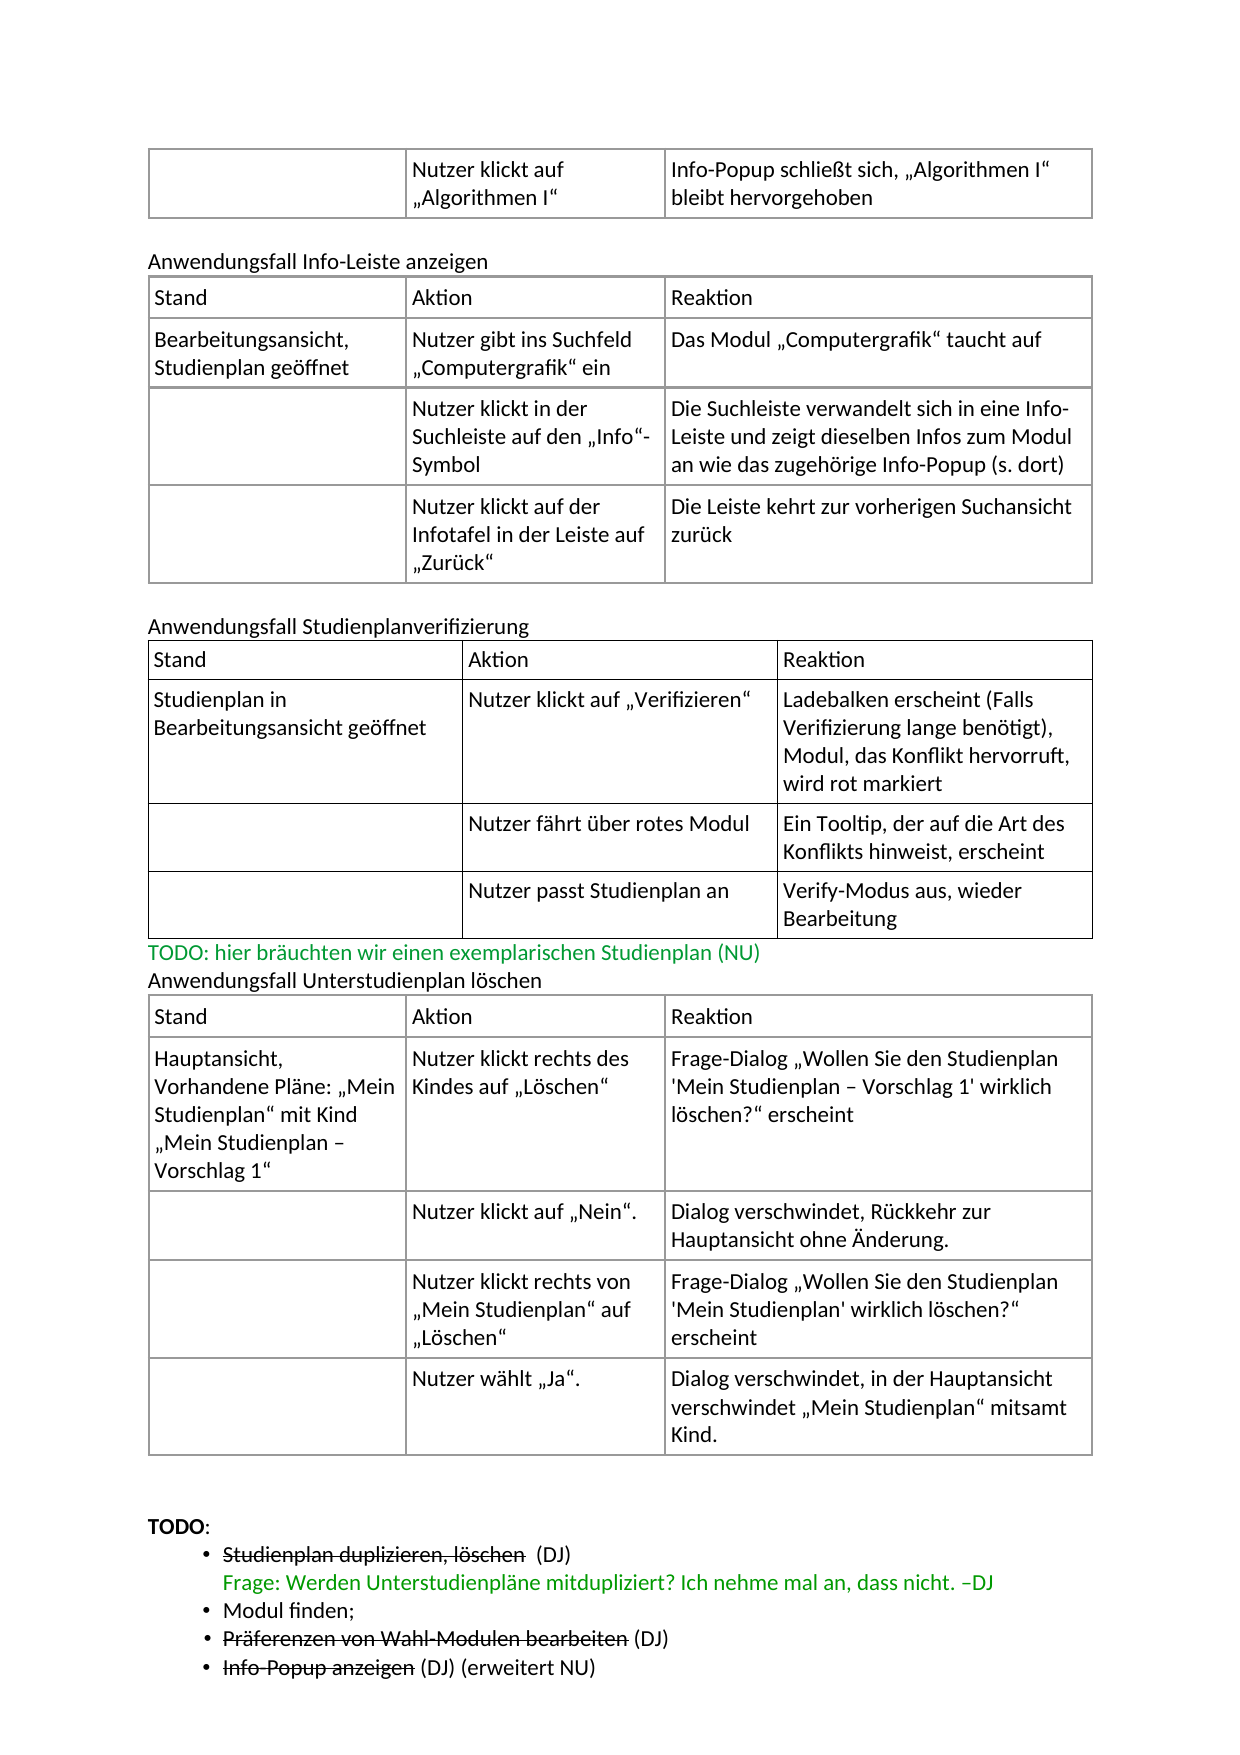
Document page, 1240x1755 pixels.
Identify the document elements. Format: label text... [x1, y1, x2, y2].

list Studienplan duplizieren, löschen (DJ) Frage: Werden Unterstudienpläne mitdupliziert? Ich nehme mal an, dass nicht. –DJ [179, 1541, 1092, 1597]
list Präferenzen von Wahl-Modulen bearbeiten (DJ) [179, 1624, 1092, 1653]
table_cell [150, 150, 405, 217]
table_cell Die Suchleiste verwandelt sich in eine Info-Leiste und zeigt dieselben Infos zum Modul an wie das zugehörige Info-Popup (s. dort) [666, 389, 1091, 484]
table_cell Nutzer klickt auf „Algorithmen I“ [407, 150, 664, 217]
table_cell Info-Popup schließt sich, „Algorithmen I“ bleibt hervorgehoben [666, 150, 1091, 217]
table_cell Nutzer klickt rechts von „Mein Studienplan“ auf „Löschen“ [407, 1261, 664, 1357]
table_cell Nutzer fährt über rotes Modul [463, 804, 777, 871]
table_cell [149, 872, 462, 938]
table_header Aktion [463, 641, 777, 679]
table_cell Hauptansicht, Vorhandene Pläne: „Mein Studienplan“ mit Kind „Mein Studienplan – Vorschlag 1“ [150, 1038, 405, 1189]
text Anwendungsfall Unterstudienplan löschen [148, 966, 1092, 994]
table_cell [150, 486, 405, 582]
table_cell Nutzer klickt auf der Infotafel in der Leiste auf „Zurück“ [407, 486, 664, 582]
table_cell [150, 1359, 405, 1454]
table_cell Die Leiste kehrt zur vorherigen Suchansicht zurück [666, 486, 1091, 582]
table_header Stand [149, 641, 462, 679]
table_header Stand [150, 996, 405, 1036]
table_header Aktion [407, 996, 664, 1036]
table_cell Studienplan in Bearbeitungsansicht geöffnet [149, 680, 462, 803]
table_cell Nutzer wählt „Ja“. [407, 1359, 664, 1454]
table_cell Nutzer klickt auf „Nein“. [407, 1192, 664, 1259]
table_cell [149, 804, 462, 871]
table_header Reaktion [666, 278, 1091, 317]
table_cell [150, 389, 405, 484]
table_cell Dialog verschwindet, in der Hauptansicht verschwindet „Mein Studienplan“ mitsamt Kind. [666, 1359, 1091, 1454]
table_header Reaktion [778, 641, 1092, 679]
text TODO: hier bräuchten wir einen exemplarischen Studienplan (NU) [148, 939, 1092, 966]
table_cell [150, 1192, 405, 1259]
table_cell Verify-Modus aus, wieder Bearbeitung [778, 872, 1092, 938]
table_cell Dialog verschwindet, Rückkehr zur Hauptansicht ohne Änderung. [666, 1192, 1091, 1259]
list Info-Popup anzeigen (DJ) (erweitert NU) [179, 1653, 1092, 1681]
table_cell Ladebalken erscheint (Falls Verifizierung lange benötigt), Modul, das Konflikt hervorruft, wird rot markiert [778, 680, 1092, 803]
text TODO: [148, 1512, 1092, 1541]
table_cell Nutzer klickt rechts des Kindes auf „Löschen“ [407, 1038, 664, 1189]
text Anwendungsfall Studienplanverifizierung [148, 612, 1092, 640]
table_cell Nutzer passt Studienplan an [463, 872, 777, 938]
table_cell Das Modul „Computergrafik“ taucht auf [666, 319, 1091, 386]
table_cell Ein Tooltip, der auf die Art des Konflikts hinweist, erscheint [778, 804, 1092, 871]
table_header Stand [150, 278, 405, 317]
table_cell Nutzer gibt ins Suchfeld „Computergrafik“ ein [407, 319, 664, 386]
table_cell Bearbeitungsansicht, Studienplan geöffnet [150, 319, 405, 386]
table_cell [150, 1261, 405, 1357]
list Modul finden; [179, 1597, 1092, 1624]
text Anwendungsfall Info-Leiste anzeigen [148, 247, 1092, 275]
table_header Reaktion [666, 996, 1091, 1036]
table_cell Nutzer klickt auf „Verifizieren“ [463, 680, 777, 803]
table_header Aktion [407, 278, 664, 317]
table_cell Frage-Dialog „Wollen Sie den Studienplan 'Mein Studienplan' wirklich löschen?“ erscheint [666, 1261, 1091, 1357]
table_cell Frage-Dialog „Wollen Sie den Studienplan 'Mein Studienplan – Vorschlag 1' wirklich löschen?“ erscheint [666, 1038, 1091, 1189]
table_cell Nutzer klickt in der Suchleiste auf den „Info“-Symbol [407, 389, 664, 484]
